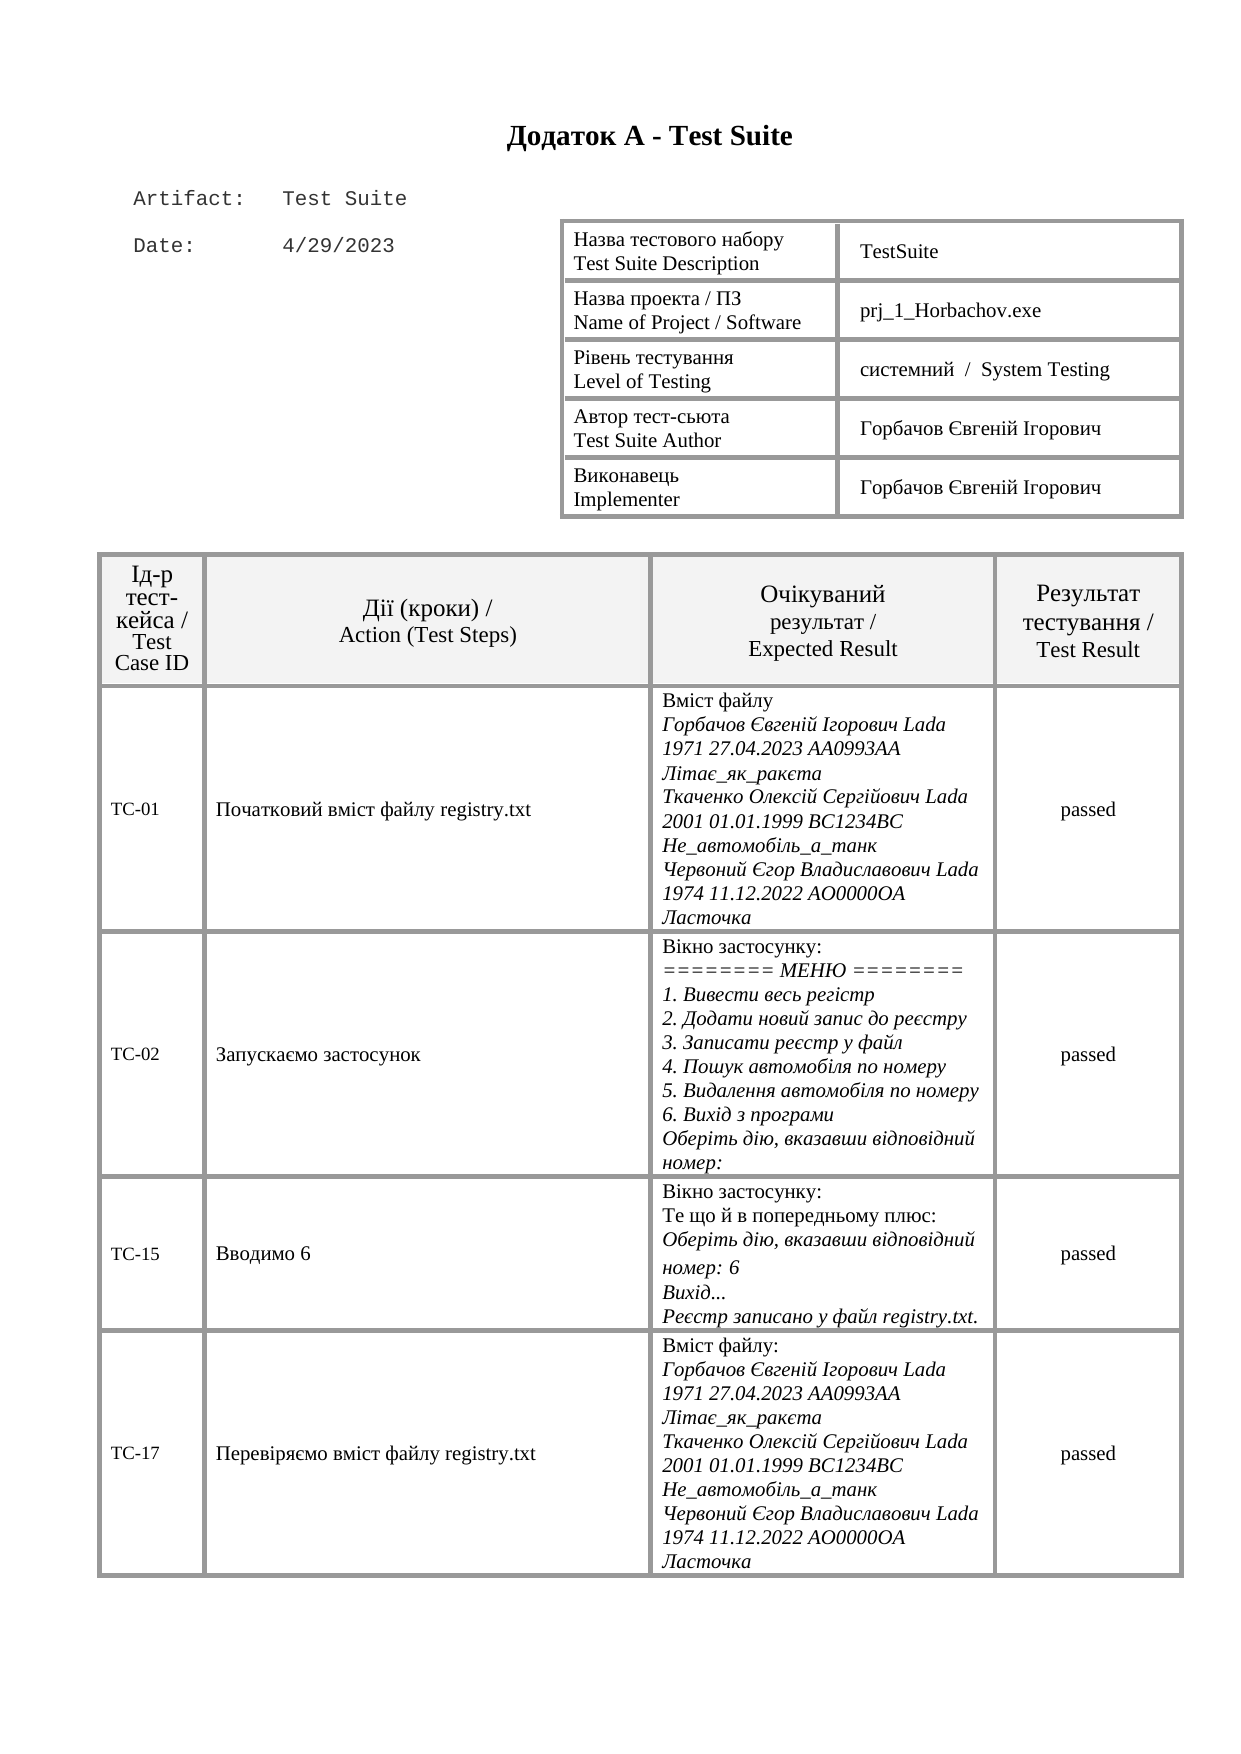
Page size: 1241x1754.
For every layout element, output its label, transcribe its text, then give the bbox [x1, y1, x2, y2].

table_header Результат тестування / Test Result [997, 557, 1179, 683]
table_header Очікуваний результат / Expected Result [653, 557, 993, 683]
table_header Назва тестового набору Test Suite Description [564, 223, 838, 278]
text Додаток A - Test Suite [118, 118, 1181, 152]
table_cell Вміст файлу Горбачов Євгеній Ігорович Lada 1971 27.04.2023 AA0993AA Літає_як_ракєта Ткаченко Олексій Сергійович Lada 2001 01.01.1999 BC1234BC Не_автомобіль_а_танк Червоний Єгор Владиславович Lada 1974 11.12.2022 АО0000ОА Ласточка [653, 688, 993, 929]
table_cell TC-15 [102, 1179, 202, 1328]
table_cell Вікно застосунку: Те що й в попередньому плюс: Оберіть дію, вказавши відповідний номер: 6 Вихід... Реєстр записано у файл registry.txt. [653, 1179, 993, 1328]
table_cell Перевіряємо вміст файлу registry.txt [207, 1333, 648, 1573]
table_cell Горбачов Євгеній Ігорович [840, 401, 1179, 455]
table_cell Вводимо 6 [207, 1179, 648, 1328]
table_cell TC-17 [102, 1333, 202, 1573]
table_cell TC-01 [102, 688, 202, 929]
table_cell Автор тест-сьюта Test Suite Author [564, 397, 835, 455]
table_header Ід-р тест-кейса / Test Case ID [102, 557, 202, 683]
table_cell Виконавець Implementer [564, 456, 835, 514]
table_cell passed [997, 688, 1179, 929]
table_cell Початковий вміст файлу registry.txt [207, 688, 648, 929]
table_cell Запускаємо застосунок [207, 934, 648, 1174]
text Artifact: Test Suite [133, 188, 550, 211]
table_header Дії (кроки) / Action (Test Steps) [207, 557, 648, 683]
table_cell passed [997, 1179, 1179, 1328]
table_cell Назва проекта / ПЗ Name of Project / Software [564, 279, 835, 337]
table_cell TC-02 [102, 934, 202, 1174]
table_cell passed [997, 1333, 1179, 1573]
table_header TestSuite [840, 223, 1179, 278]
table_cell prj_1_Horbachov.exe [840, 283, 1179, 337]
table_cell Вміст файлу: Горбачов Євгеній Ігорович Lada 1971 27.04.2023 AA0993AA Літає_як_ракєта Ткаченко Олексій Сергійович Lada 2001 01.01.1999 BC1234BC Не_автомобіль_а_танк Червоний Єгор Владиславович Lada 1974 11.12.2022 АО0000ОА Ласточка [653, 1333, 993, 1573]
table_cell passed [997, 934, 1179, 1174]
table_cell системний / System Testing [840, 342, 1179, 396]
text Date: 4/29/2023 [133, 235, 550, 259]
table_cell Горбачов Євгеній Ігорович [840, 460, 1179, 514]
table_cell Вікно застосунку: ======== МЕНЮ ======== 1. Вивести весь регістр 2. Додати новий запис до реєстру 3. Записати реєстр у файл 4. Пошук автомобіля по номеру 5. Видалення автомобіля по номеру 6. Вихід з програми Оберіть дію, вказавши відповідний номер: [653, 934, 993, 1174]
table_cell Рівень тестування Level of Testing [564, 338, 835, 396]
